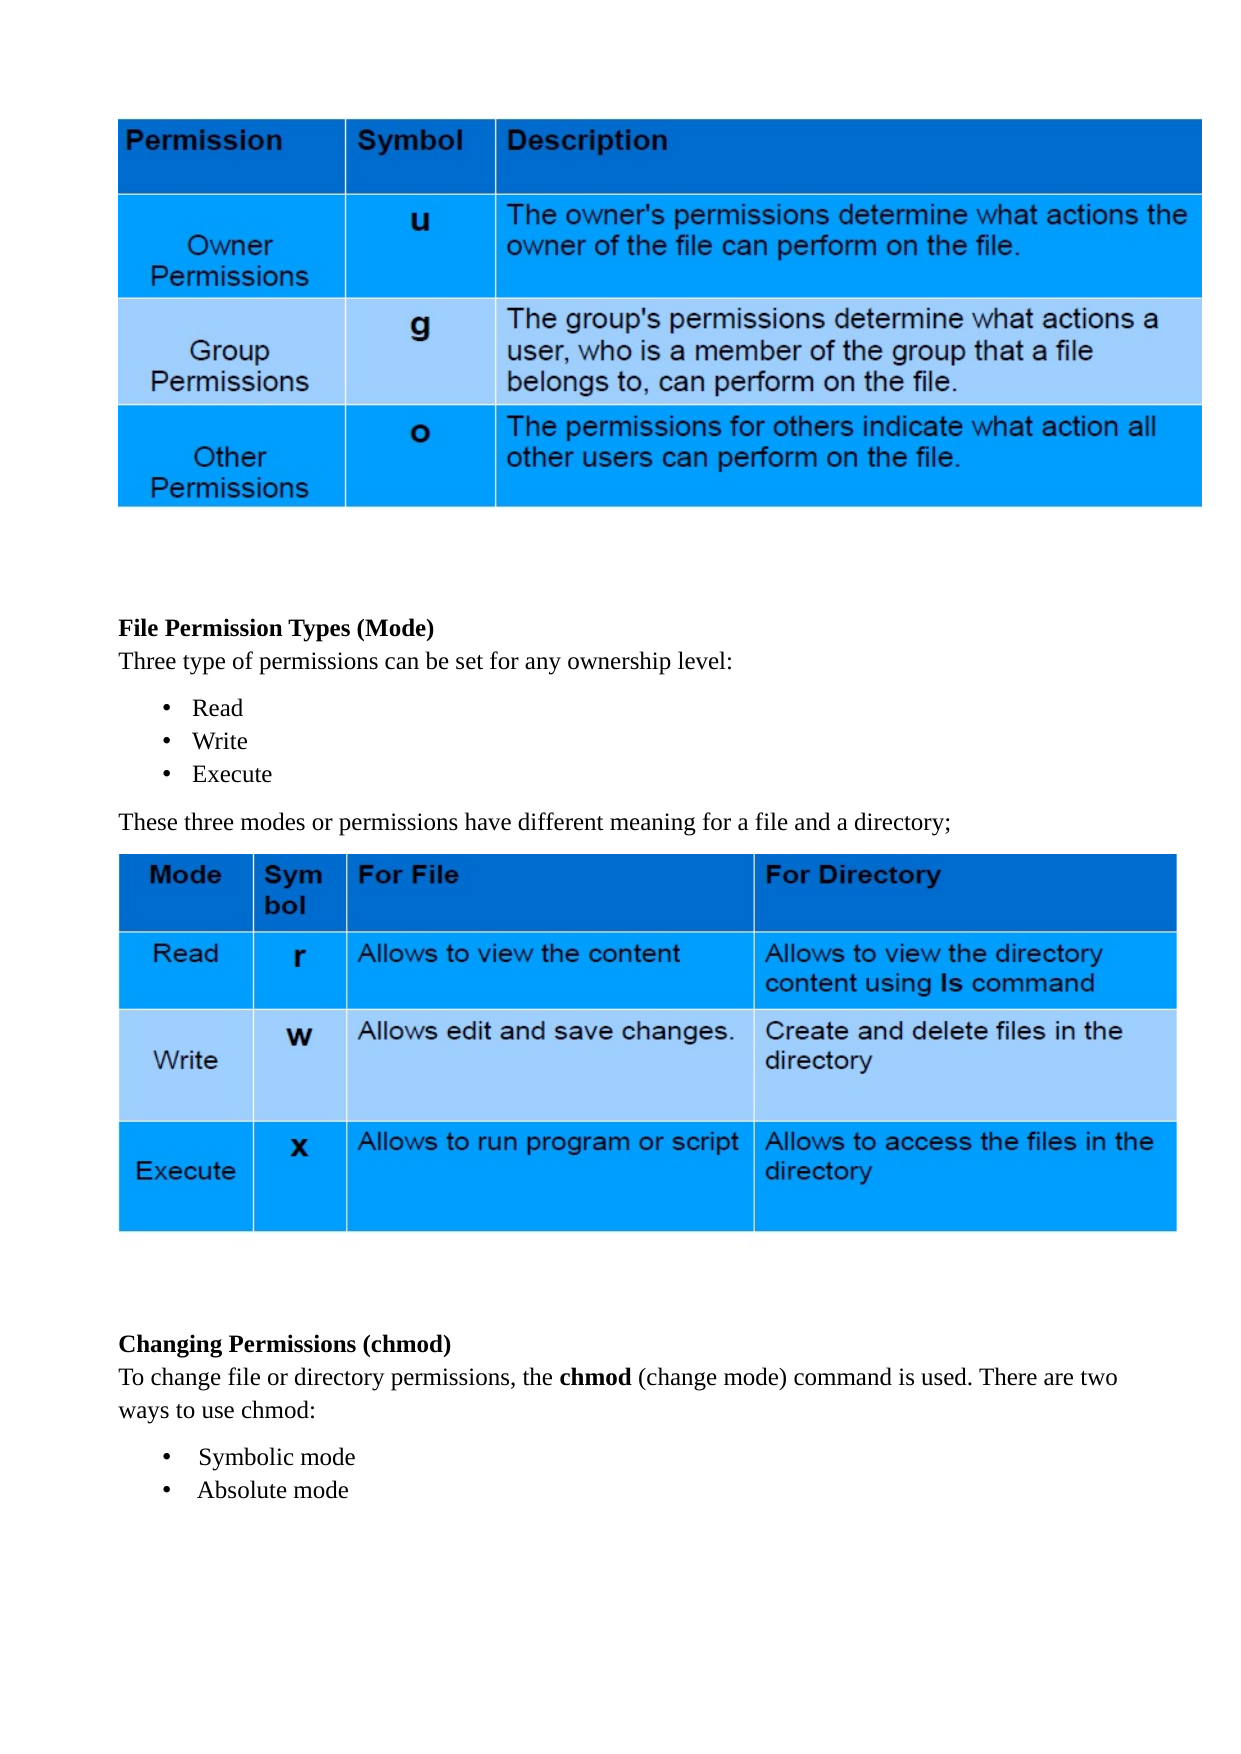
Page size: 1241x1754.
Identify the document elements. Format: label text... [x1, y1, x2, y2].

list Execute [162, 759, 1122, 788]
text File Permission Types (Mode) Three type of permissions can be set for any ownership level: [118, 613, 1122, 674]
list Absolute mode [162, 1475, 1122, 1504]
list Write [162, 726, 1122, 755]
picture [118, 118, 1202, 594]
text These three modes or permissions have different meaning for a file and a directory; [118, 807, 1122, 836]
list Read [162, 693, 1122, 722]
list Symbolic mode [162, 1442, 1122, 1471]
picture [118, 854, 1177, 1310]
text Changing Permissions (chmod) To change file or directory permissions, the chmod (change mode) command is used. There are two ways to use chmod: [118, 1329, 1122, 1423]
